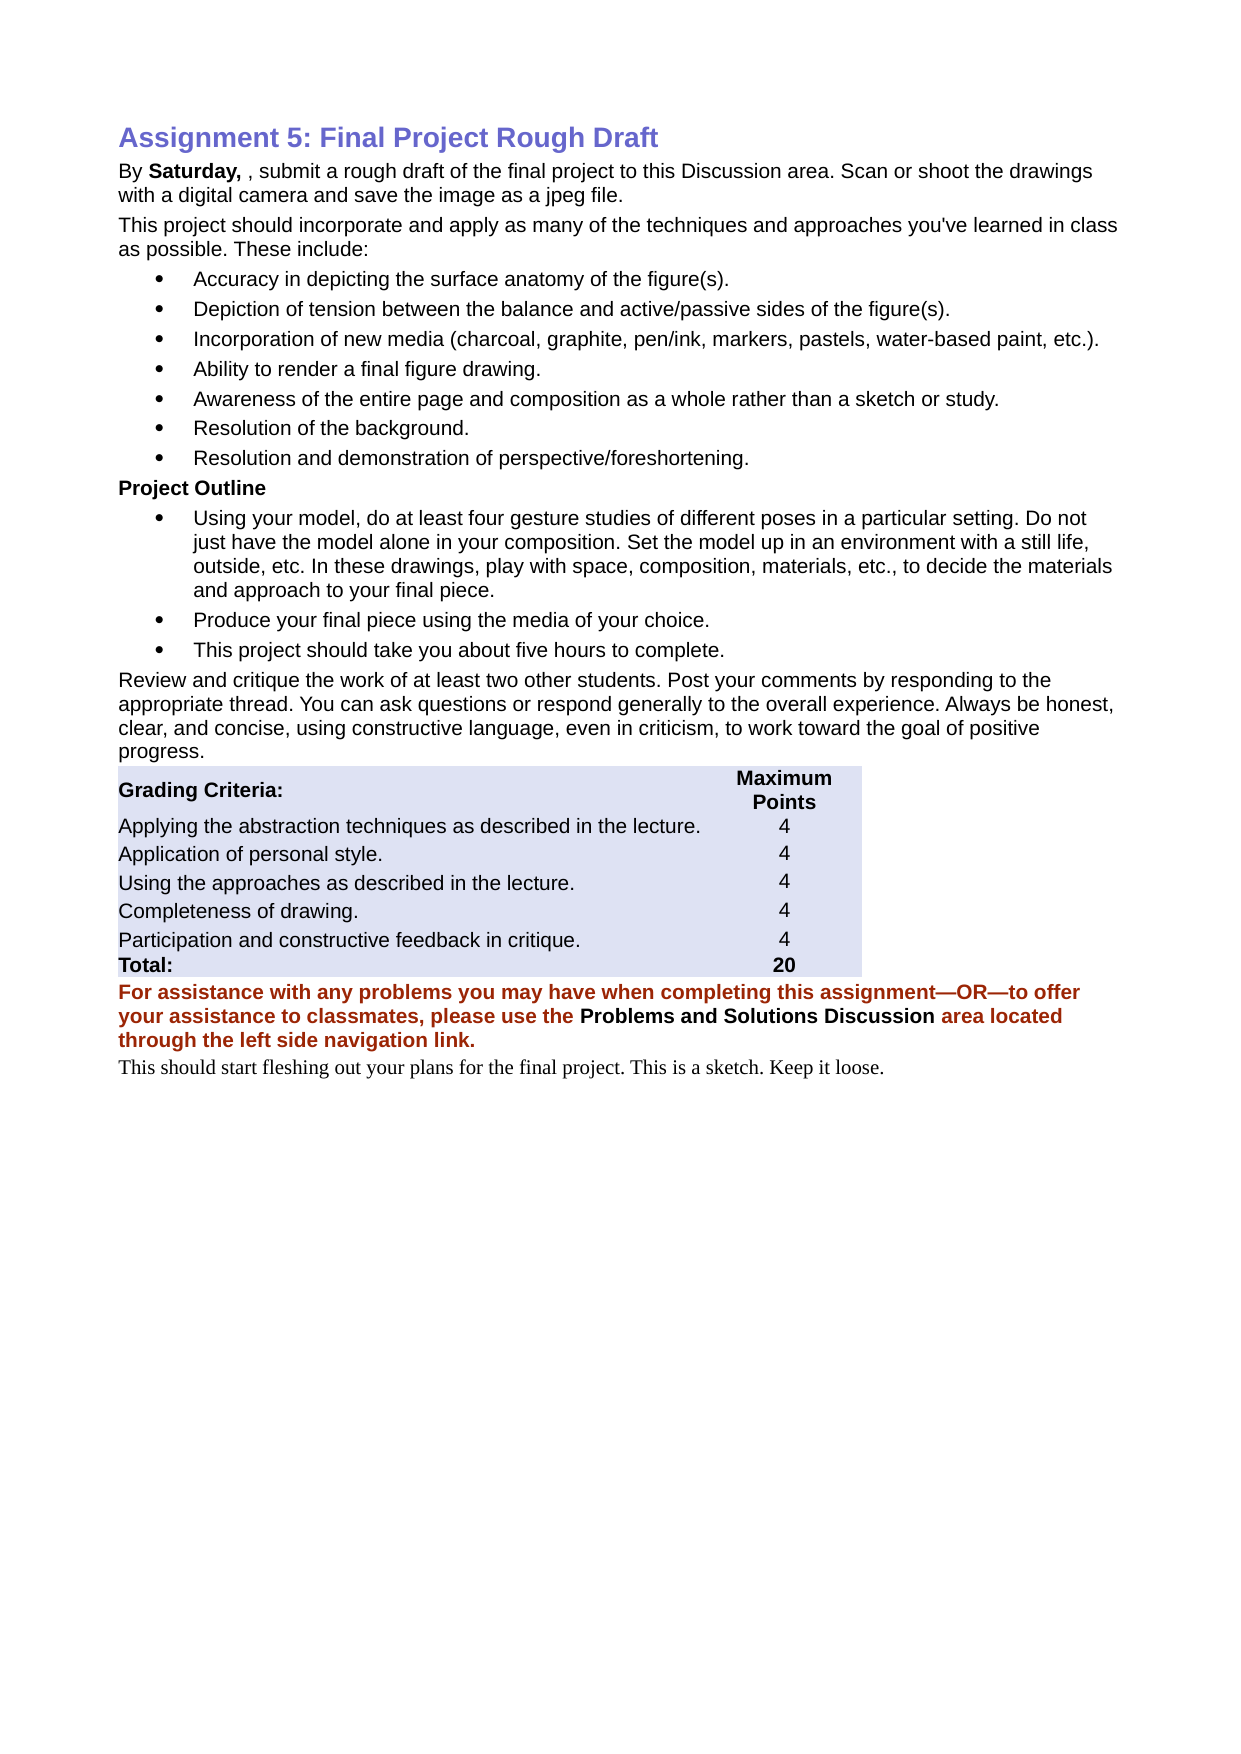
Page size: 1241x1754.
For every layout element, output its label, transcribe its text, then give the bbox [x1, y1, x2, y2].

text This should start fleshing out your plans for the final project. This is a sketch. Keep it loose. [118, 1055, 1122, 1079]
table_cell 4 [707, 924, 862, 953]
table_header Grading Criteria: [118, 766, 707, 814]
list Resolution of the background. [156, 416, 1122, 440]
table_cell Participation and constructive feedback in critique. [118, 924, 707, 953]
table_cell 4 [707, 896, 862, 924]
list Using your model, do at least four gesture studies of different poses in a particular setting. Do not just have the model alone in your composition. Set the model up in an environment with a still life, outside, etc. In these drawings, play with space, composition, materials, etc., to decide the materials and approach to your final piece. [156, 506, 1122, 602]
table_cell Total: [118, 953, 707, 977]
table_cell 4 [707, 838, 862, 867]
table_cell 20 [707, 953, 862, 977]
text For assistance with any problems you may have when completing this assignment—OR—to offer your assistance to classmates, please use the Problems and Solutions Discussion area located through the left side navigation link. [118, 980, 1122, 1052]
table_cell Completeness of drawing. [118, 896, 707, 924]
text Project Outline [118, 476, 1122, 500]
list Incorporation of new media (charcoal, graphite, pen/ink, markers, pastels, water-based paint, etc.). [156, 327, 1122, 351]
text This project should incorporate and apply as many of the techniques and approaches you've learned in class as possible. These include: [118, 213, 1122, 261]
text By Saturday, , submit a rough draft of the final project to this Discussion area. Scan or shoot the drawings with a digital camera and save the image as a jpeg file. [118, 159, 1122, 207]
table_cell Applying the abstraction techniques as described in the lecture. [118, 814, 707, 838]
list Depiction of tension between the balance and active/passive sides of the figure(s). [156, 297, 1122, 321]
list Ability to render a final figure drawing. [156, 356, 1122, 381]
list Accuracy in depicting the surface anatomy of the figure(s). [156, 267, 1122, 291]
text Assignment 5: Final Project Rough Draft [118, 121, 1122, 153]
list Resolution and demonstration of perspective/foreshortening. [156, 446, 1122, 470]
table_cell Using the approaches as described in the lecture. [118, 867, 707, 896]
table_cell 4 [707, 814, 862, 838]
list Produce your final piece using the media of your choice. [156, 608, 1122, 632]
list Awareness of the entire page and composition as a whole rather than a sketch or study. [156, 386, 1122, 410]
table_cell 4 [707, 867, 862, 896]
text Review and critique the work of at least two other students. Post your comments by responding to the appropriate thread. You can ask questions or respond generally to the overall experience. Always be honest, clear, and concise, using constructive language, even in criticism, to work toward the goal of positive progress. [118, 667, 1122, 763]
list This project should take you about five hours to complete. [156, 637, 1122, 662]
table_header Maximum Points [707, 766, 862, 814]
table_cell Application of personal style. [118, 838, 707, 867]
